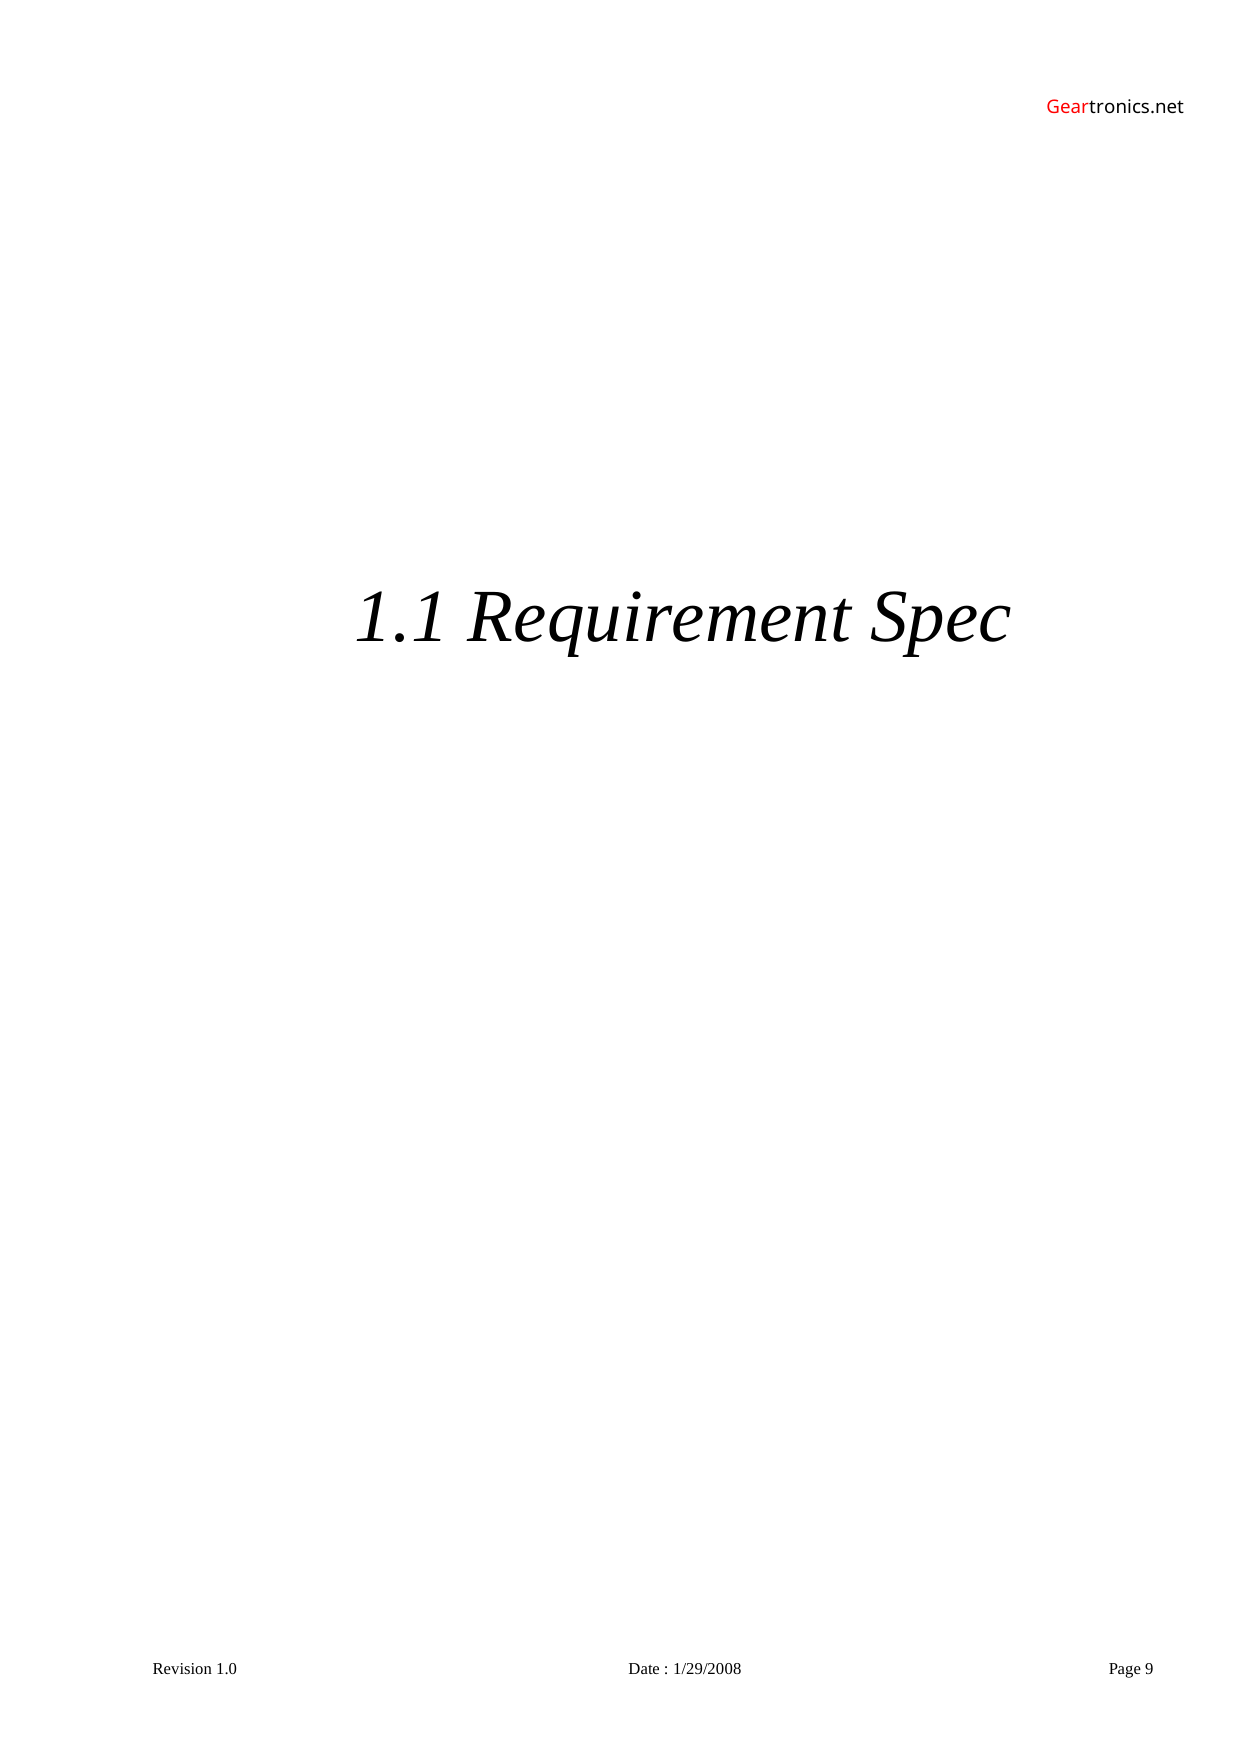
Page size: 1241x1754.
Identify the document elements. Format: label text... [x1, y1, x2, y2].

list 1.1 Requirement Spec [152, 574, 1184, 657]
